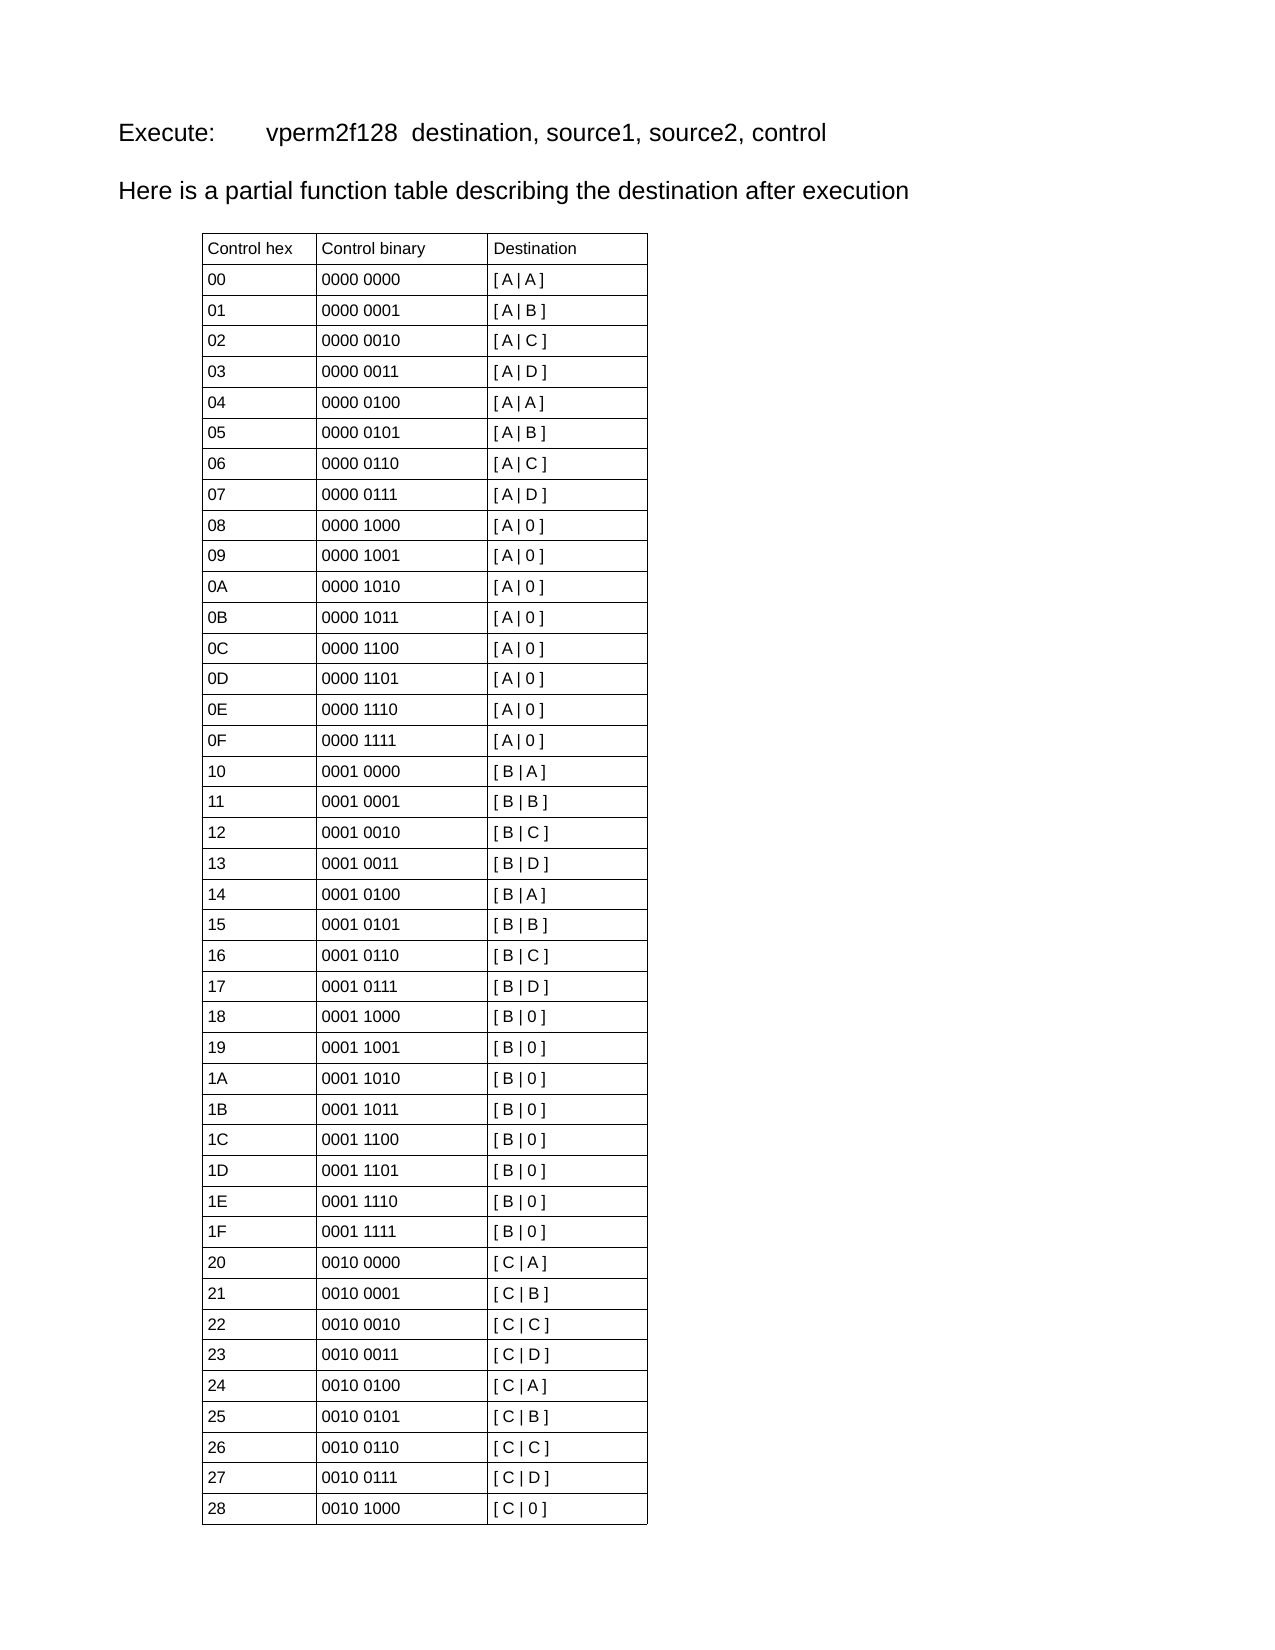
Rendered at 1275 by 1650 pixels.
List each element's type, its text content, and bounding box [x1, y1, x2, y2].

table_cell [ B | D ] [488, 849, 647, 878]
table_cell [ A | 0 ] [488, 541, 647, 571]
table_cell [ A | D ] [488, 480, 647, 510]
table_cell 1F [203, 1217, 316, 1247]
table_cell 0001 0100 [317, 880, 487, 909]
text Here is a partial function table describing the destination after execution [118, 176, 1157, 204]
table_cell [ A | 0 ] [488, 603, 647, 633]
table_cell 08 [203, 511, 316, 540]
table_cell 0001 0110 [317, 941, 487, 971]
table_cell 13 [203, 849, 316, 878]
table_cell [ C | D ] [488, 1340, 647, 1370]
table_cell 11 [203, 787, 316, 817]
table_cell 02 [203, 326, 316, 356]
table_cell 17 [203, 972, 316, 1001]
table_cell [ A | 0 ] [488, 695, 647, 725]
table_cell 00 [203, 265, 316, 294]
table_cell 0000 1010 [317, 572, 487, 602]
table_cell 0001 0101 [317, 910, 487, 940]
table_header Control hex [203, 234, 316, 264]
table_cell 0010 1000 [317, 1494, 487, 1524]
table_cell 24 [203, 1371, 316, 1401]
table_cell 0000 1101 [317, 664, 487, 694]
table_cell 0001 1101 [317, 1156, 487, 1186]
table_cell 0001 0111 [317, 972, 487, 1001]
table_cell [ B | 0 ] [488, 1095, 647, 1124]
table_cell 19 [203, 1033, 316, 1063]
table_cell 0001 1111 [317, 1217, 487, 1247]
table_cell 0010 0001 [317, 1279, 487, 1309]
table_cell 0A [203, 572, 316, 602]
table_cell [ A | B ] [488, 296, 647, 325]
table_cell 18 [203, 1002, 316, 1032]
table_cell 0000 1110 [317, 695, 487, 725]
table_cell [ C | B ] [488, 1279, 647, 1309]
table_cell 0000 0110 [317, 449, 487, 479]
table_cell 1B [203, 1095, 316, 1124]
table_cell 28 [203, 1494, 316, 1524]
table_cell [ A | 0 ] [488, 572, 647, 602]
table_cell [ B | 0 ] [488, 1064, 647, 1093]
table_cell [ B | 0 ] [488, 1156, 647, 1186]
table_cell 0000 0011 [317, 357, 487, 387]
table_cell 0010 0110 [317, 1433, 487, 1462]
table_cell 14 [203, 880, 316, 909]
table_cell [ C | A ] [488, 1371, 647, 1401]
table_cell 0B [203, 603, 316, 633]
table_cell [ A | A ] [488, 388, 647, 417]
table_cell [ B | A ] [488, 880, 647, 909]
table_cell [ B | 0 ] [488, 1217, 647, 1247]
table_cell [ A | A ] [488, 265, 647, 294]
text Execute: vperm2f128 destination, source1, source2, control [118, 118, 1157, 147]
table_cell [ C | C ] [488, 1433, 647, 1462]
table_cell 05 [203, 419, 316, 448]
table_cell [ B | 0 ] [488, 1002, 647, 1032]
table_cell 23 [203, 1340, 316, 1370]
table_cell [ B | B ] [488, 787, 647, 817]
table_cell 26 [203, 1433, 316, 1462]
table_cell 0000 1100 [317, 634, 487, 663]
table_cell 0F [203, 726, 316, 756]
table_cell [ C | A ] [488, 1248, 647, 1278]
table_cell 0010 0101 [317, 1402, 487, 1432]
table_cell [ C | B ] [488, 1402, 647, 1432]
table_cell 0000 0010 [317, 326, 487, 356]
table_cell 0010 0111 [317, 1463, 487, 1493]
table_cell 1E [203, 1187, 316, 1216]
table_cell 25 [203, 1402, 316, 1432]
table_cell 16 [203, 941, 316, 971]
table_cell [ C | C ] [488, 1310, 647, 1339]
table_cell 12 [203, 818, 316, 848]
table_cell 09 [203, 541, 316, 571]
table_cell 1A [203, 1064, 316, 1093]
table_cell [ B | D ] [488, 972, 647, 1001]
table_cell 27 [203, 1463, 316, 1493]
table_cell 0000 0101 [317, 419, 487, 448]
table_cell 04 [203, 388, 316, 417]
table_cell [ A | 0 ] [488, 664, 647, 694]
table_cell 03 [203, 357, 316, 387]
table_cell 0000 1000 [317, 511, 487, 540]
table_cell [ A | 0 ] [488, 726, 647, 756]
table_cell 0C [203, 634, 316, 663]
table_cell 0010 0000 [317, 1248, 487, 1278]
table_cell 1D [203, 1156, 316, 1186]
table_header Control binary [317, 234, 487, 264]
table_cell 0D [203, 664, 316, 694]
table_cell 0001 1001 [317, 1033, 487, 1063]
table_cell 0001 0010 [317, 818, 487, 848]
table_header Destination [488, 234, 647, 264]
table_cell [ B | C ] [488, 941, 647, 971]
table_cell 0000 0111 [317, 480, 487, 510]
table_cell 01 [203, 296, 316, 325]
table_cell 0001 0011 [317, 849, 487, 878]
table_cell [ A | D ] [488, 357, 647, 387]
table_cell 0001 0001 [317, 787, 487, 817]
table_cell [ C | 0 ] [488, 1494, 647, 1524]
table_cell 0E [203, 695, 316, 725]
table_cell 10 [203, 757, 316, 786]
table_cell 0010 0010 [317, 1310, 487, 1339]
table_cell 0001 1010 [317, 1064, 487, 1093]
table_cell 0000 0000 [317, 265, 487, 294]
table_cell 0001 1100 [317, 1125, 487, 1155]
table_cell 07 [203, 480, 316, 510]
table_cell 1C [203, 1125, 316, 1155]
table_cell [ B | B ] [488, 910, 647, 940]
table_cell 0001 1110 [317, 1187, 487, 1216]
table_cell [ B | A ] [488, 757, 647, 786]
table_cell [ B | 0 ] [488, 1187, 647, 1216]
table_cell [ A | C ] [488, 449, 647, 479]
table_cell 0000 1111 [317, 726, 487, 756]
table_cell 0000 1011 [317, 603, 487, 633]
table_cell 0000 0100 [317, 388, 487, 417]
table_cell [ A | 0 ] [488, 634, 647, 663]
table_cell 22 [203, 1310, 316, 1339]
table_cell 15 [203, 910, 316, 940]
table_cell [ A | 0 ] [488, 511, 647, 540]
table_cell 0000 1001 [317, 541, 487, 571]
table_cell 06 [203, 449, 316, 479]
table_cell 0001 1000 [317, 1002, 487, 1032]
table_cell 0010 0100 [317, 1371, 487, 1401]
table_cell [ A | C ] [488, 326, 647, 356]
table_cell [ A | B ] [488, 419, 647, 448]
table_cell 0010 0011 [317, 1340, 487, 1370]
table_cell [ B | C ] [488, 818, 647, 848]
table_cell 0001 0000 [317, 757, 487, 786]
table_cell [ B | 0 ] [488, 1125, 647, 1155]
table_cell 20 [203, 1248, 316, 1278]
table_cell 21 [203, 1279, 316, 1309]
table_cell [ B | 0 ] [488, 1033, 647, 1063]
table_cell 0001 1011 [317, 1095, 487, 1124]
table_cell [ C | D ] [488, 1463, 647, 1493]
table_cell 0000 0001 [317, 296, 487, 325]
